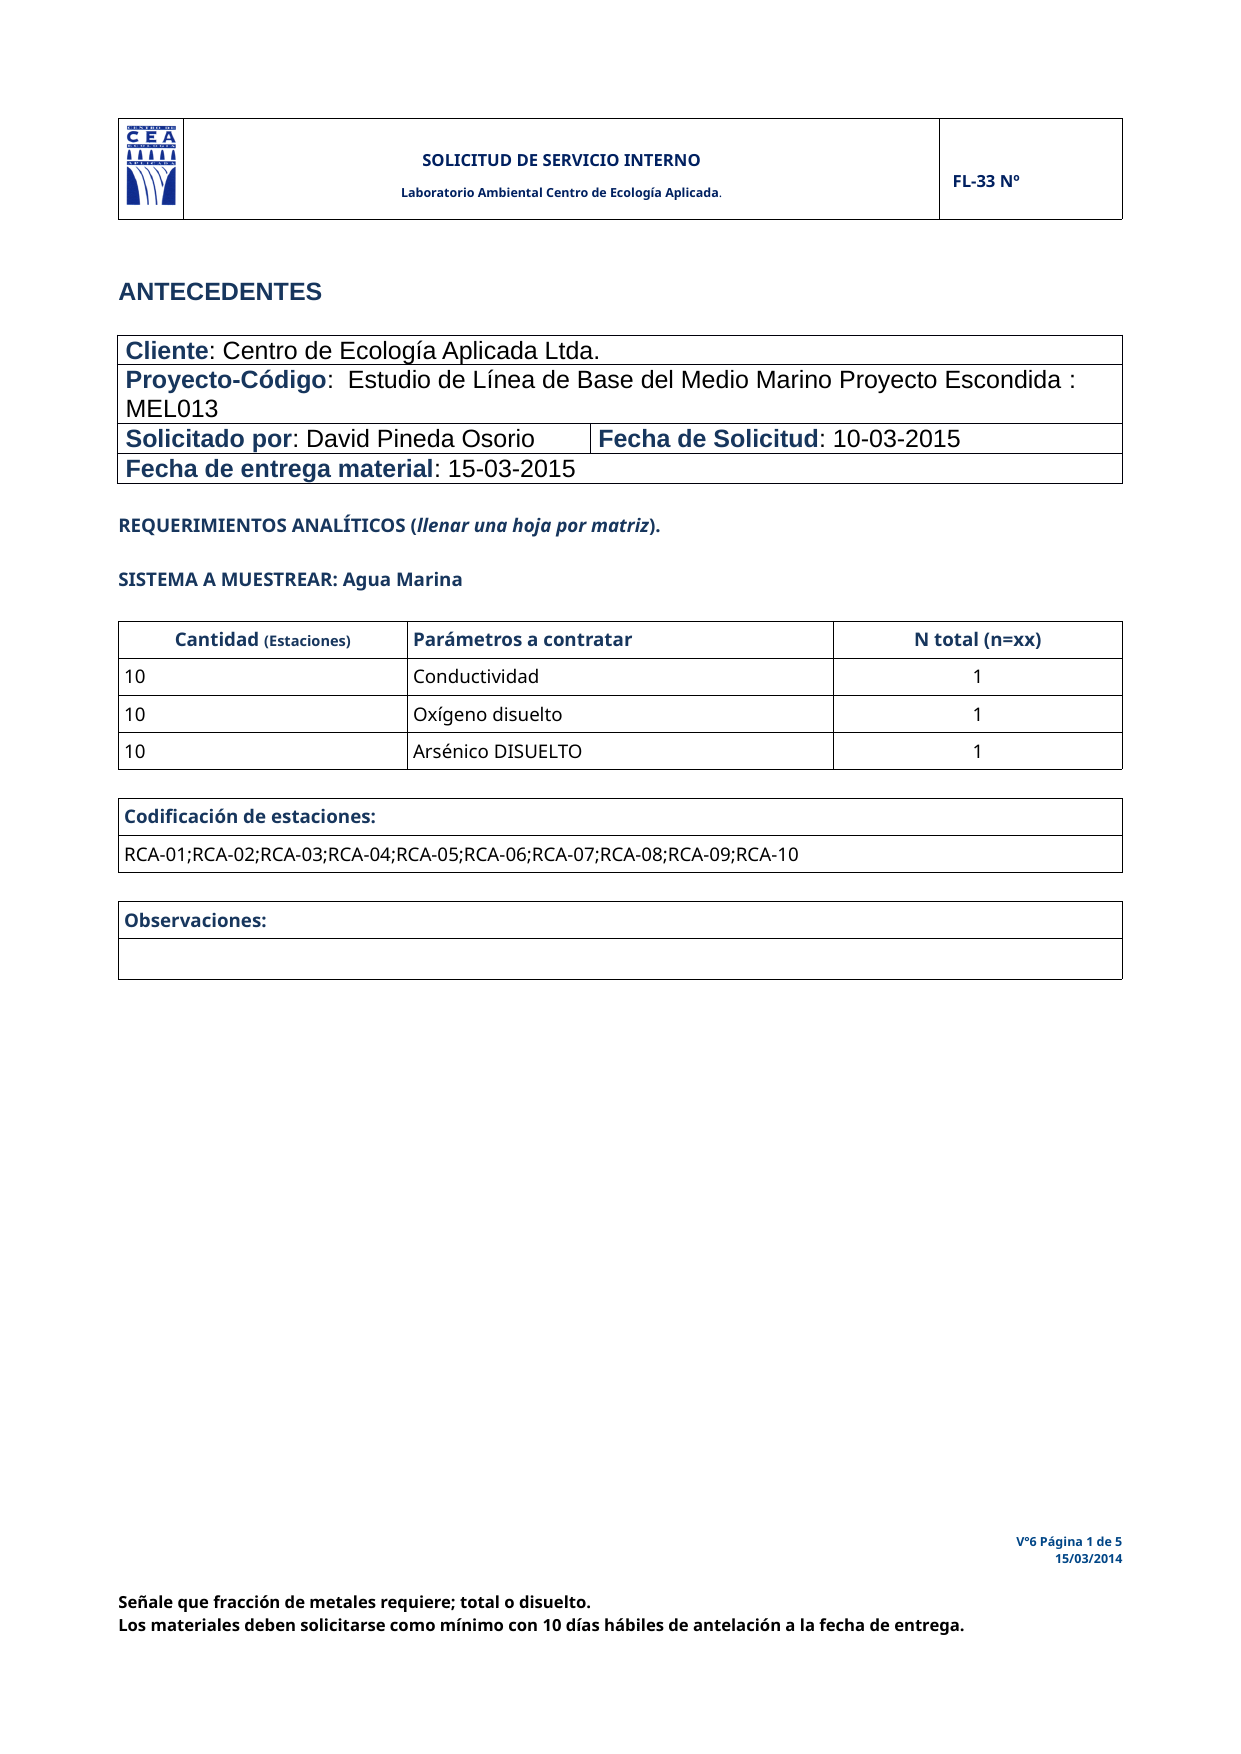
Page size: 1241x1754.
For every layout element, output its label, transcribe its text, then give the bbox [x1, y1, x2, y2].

table_header N total (n=xx) [834, 622, 1122, 658]
table_header Codificación de estaciones: [119, 799, 1122, 835]
text SISTEMA A MUESTREAR: Agua Marina [118, 567, 1122, 592]
table_header Parámetros a contratar [408, 622, 833, 658]
text REQUERIMIENTOS ANALÍTICOS (llenar una hoja por matriz). [118, 512, 1122, 538]
table_cell Fecha de entrega material: 15-03-2015 [118, 454, 1122, 482]
table_cell 1 [834, 659, 1122, 695]
table_cell Oxígeno disuelto [408, 696, 833, 732]
table_header Cliente: Centro de Ecología Aplicada Ltda. [118, 336, 1122, 364]
table_cell [119, 939, 1122, 978]
table_cell RCA-01;RCA-02;RCA-03;RCA-04;RCA-05;RCA-06;RCA-07;RCA-08;RCA-09;RCA-10 [119, 836, 1122, 872]
table_cell Proyecto-Código: Estudio de Línea de Base del Medio Marino Proyecto Escondida : MEL013 [118, 365, 1122, 423]
table_cell 10 [119, 659, 407, 695]
picture [124, 123, 179, 207]
table_header Observaciones: [119, 902, 1122, 938]
table_cell 10 [119, 696, 407, 732]
table_cell 1 [834, 733, 1122, 769]
table_cell Conductividad [408, 659, 833, 695]
table_cell 1 [834, 696, 1122, 732]
table_cell Solicitado por: David Pineda Osorio [118, 424, 590, 453]
table_cell Arsénico DISUELTO [408, 733, 833, 769]
table_cell 10 [119, 733, 407, 769]
text ANTECEDENTES [118, 277, 1122, 306]
table_header Cantidad (Estaciones) [119, 622, 407, 658]
table_cell Fecha de Solicitud: 10-03-2015 [591, 424, 1122, 453]
